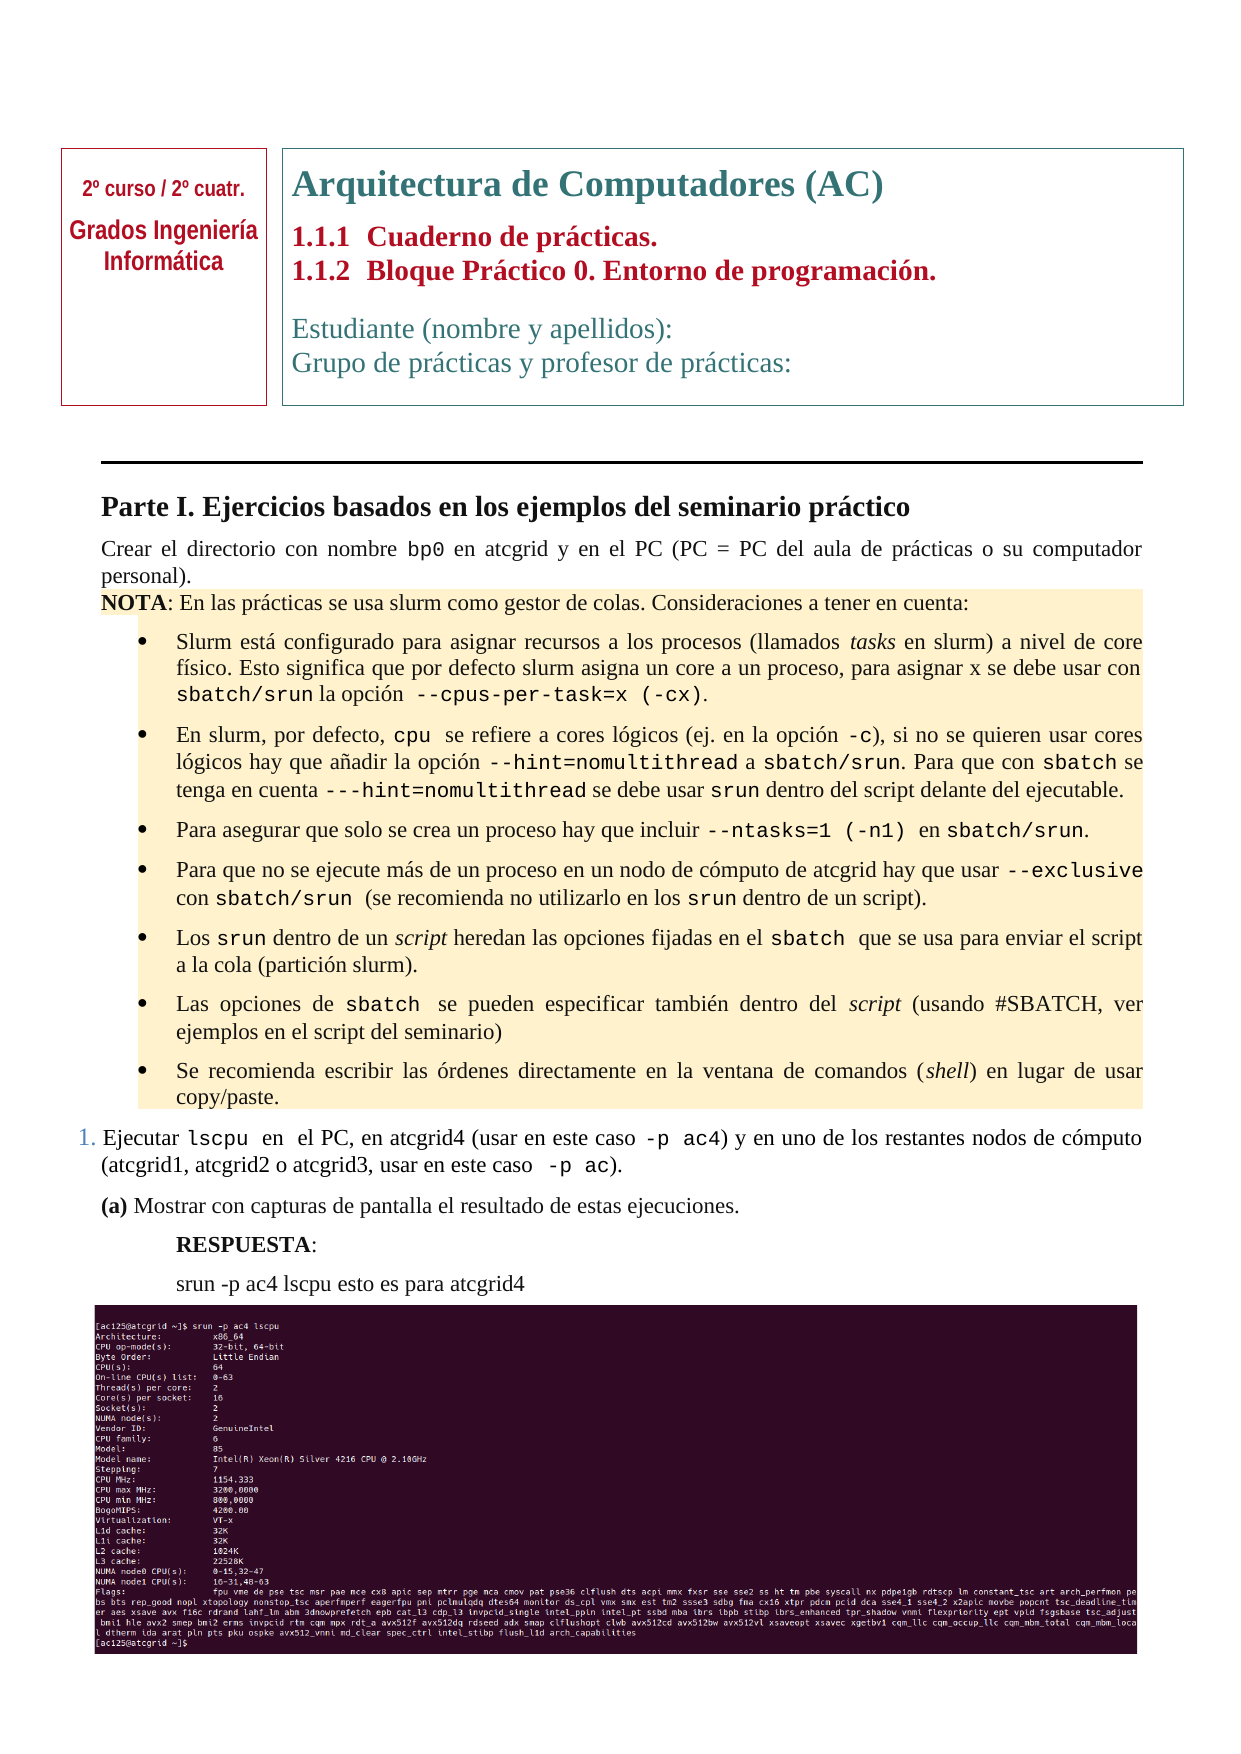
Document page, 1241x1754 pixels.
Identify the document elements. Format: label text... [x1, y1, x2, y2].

text (a) Mostrar con capturas de pantalla el resultado de estas ejecuciones. [101, 1192, 1143, 1218]
list Slurm está configurado para asignar recursos a los procesos (llamados tasks en slurm) a nivel de core físico. Esto significa que por defecto slurm asigna un core a un proceso, para asignar x se debe usar con sbatch/srun la opción --cpus-per-task=x (-cx). [138, 628, 1143, 708]
list Las opciones de sbatch se pueden especificar también dentro del script (usando #SBATCH, ver ejemplos en el script del seminario) [138, 990, 1143, 1044]
list srun -p ac4 lscpu esto es para atcgrid4 [176, 1270, 1143, 1296]
list Para asegurar que solo se crea un proceso hay que incluir --ntasks=1 (-n1) en sbatch/srun. [138, 816, 1143, 843]
text Crear el directorio con nombre bp0 en atcgrid y en el PC (PC = PC del aula de prácticas o su computador personal). [101, 535, 1143, 589]
list Ejecutar lscpu en el PC, en atcgrid4 (usar en este caso -p ac4) y en uno de los restantes nodos de cómputo (atcgrid1, atcgrid2 o atcgrid3, usar en este caso -p ac). [71, 1122, 1143, 1180]
text NOTA: En las prácticas se usa slurm como gestor de colas. Consideraciones a tener en cuenta: [101, 589, 1143, 615]
picture [94, 1305, 1138, 1654]
subtitle Parte I. Ejercicios basados en los ejemplos del seminario práctico [101, 489, 1143, 522]
list Los srun dentro de un script heredan las opciones fijadas en el sbatch que se usa para enviar el script a la cola (partición slurm). [138, 924, 1143, 978]
list En slurm, por defecto, cpu se refiere a cores lógicos (ej. en la opción -c), si no se quieren usar cores lógicos hay que añadir la opción --hint=nomultithread a sbatch/srun. Para que con sbatch se tenga en cuenta ---hint=nomultithread se debe usar srun dentro del script delante del ejecutable. [138, 721, 1143, 803]
list RESPUESTA: [176, 1231, 1143, 1257]
table_header 2º curso / 2º cuatr. Grados Ingeniería Informática [62, 149, 266, 405]
list Se recomienda escribir las órdenes directamente en la ventana de comandos (shell) en lugar de usar copy/paste. [138, 1057, 1143, 1109]
list Para que no se ejecute más de un proceso en un nodo de cómputo de atcgrid hay que usar --exclusive con sbatch/srun (se recomienda no utilizarlo en los srun dentro de un script). [138, 856, 1143, 911]
table_header Arquitectura de Computadores (AC) Cuaderno de prácticas. Bloque Práctico 0. Entorno de programación. Estudiante (nombre y apellidos): Grupo de prácticas y profesor de prácticas: [283, 149, 1183, 405]
table_header [267, 148, 282, 405]
